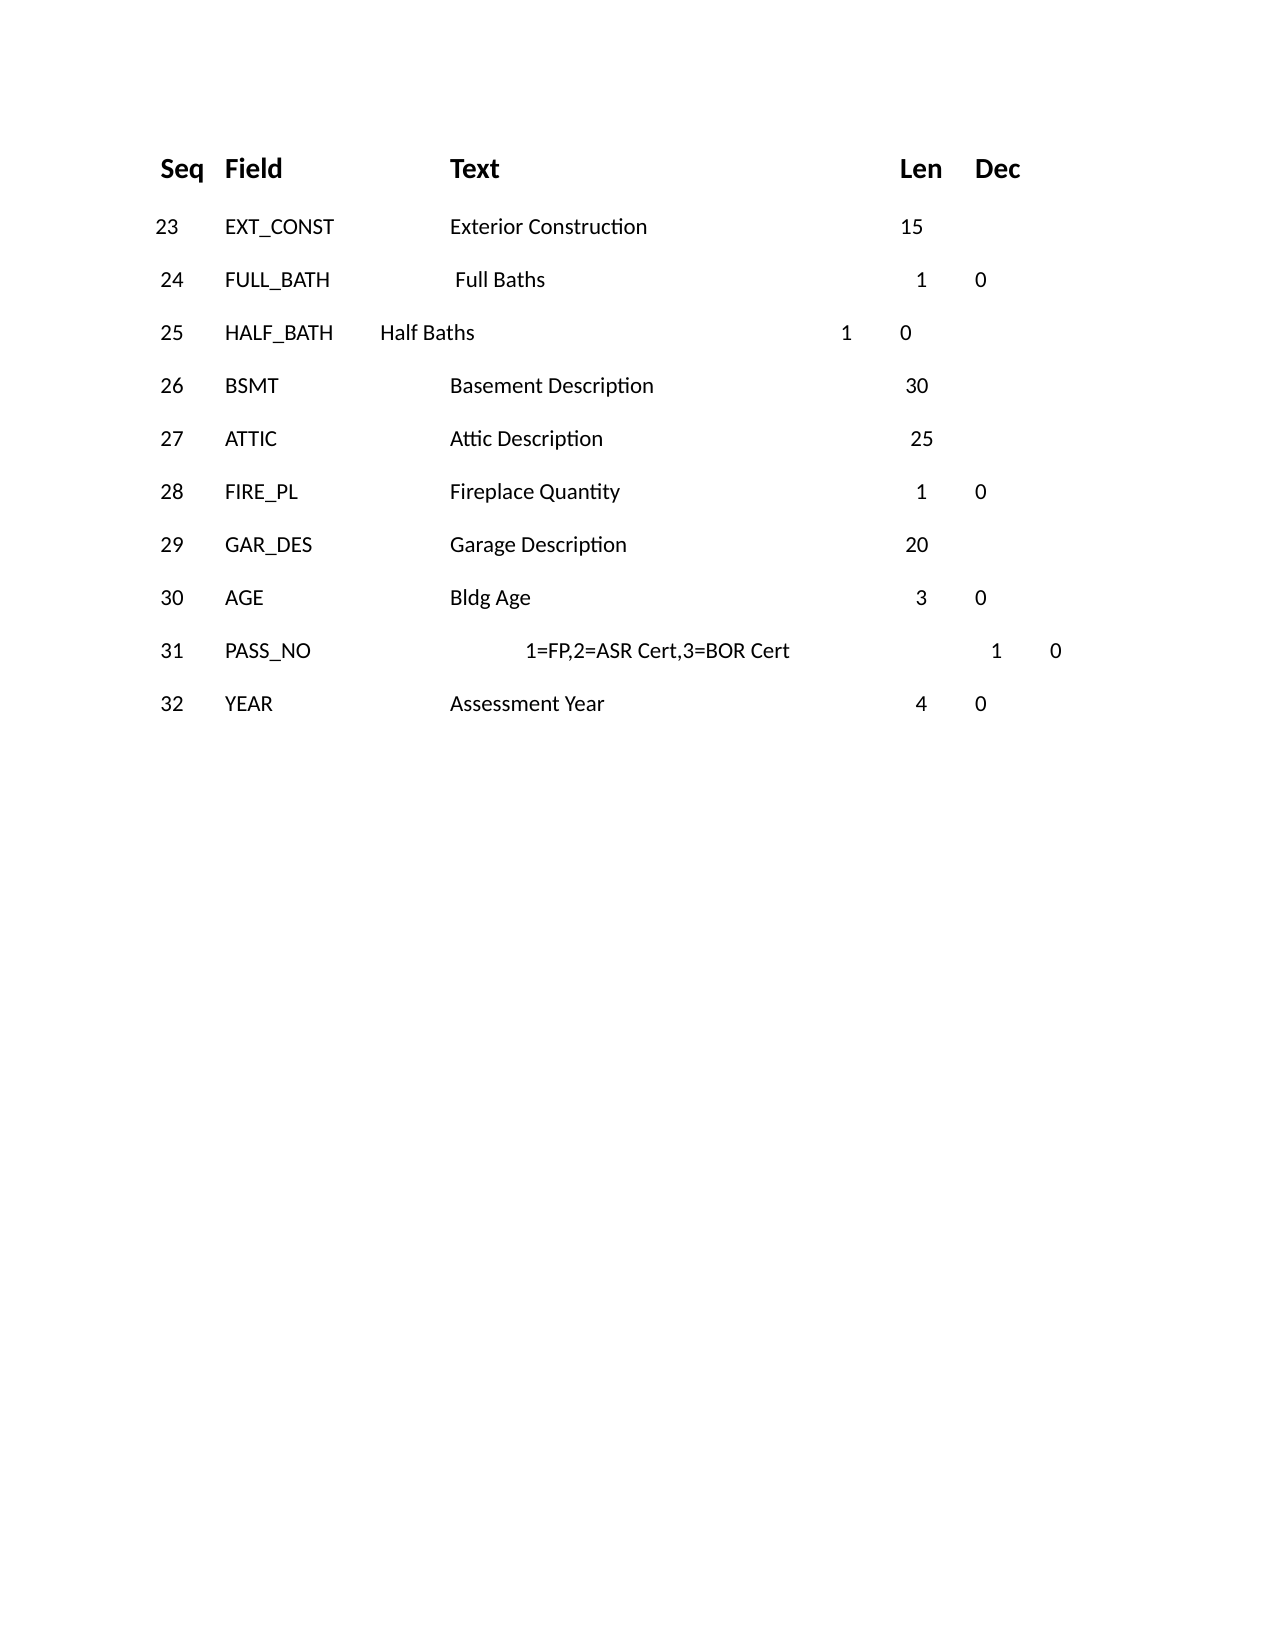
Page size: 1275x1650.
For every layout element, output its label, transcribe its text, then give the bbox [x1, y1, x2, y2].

text 29 GAR_DES Garage Description 20 [150, 530, 1125, 558]
text 23 EXT_CONST Exterior Construction 15 [150, 212, 1125, 240]
text 32 YEAR Assessment Year 4 0 [150, 689, 1125, 717]
text 28 FIRE_PL Fireplace Quantity 1 0 [150, 477, 1125, 505]
text 30 AGE Bldg Age 3 0 [150, 583, 1125, 611]
text 25 HALF_BATH Half Baths 1 0 [150, 318, 1125, 346]
text 26 BSMT Basement Description 30 [150, 371, 1125, 399]
text Seq Field Text Len Dec [150, 150, 1125, 186]
text 24 FULL_BATH Full Baths 1 0 [150, 265, 1125, 293]
text 27 ATTIC Attic Description 25 [150, 424, 1125, 452]
text 31 PASS_NO 1=FP,2=ASR Cert,3=BOR Cert 1 0 [150, 636, 1125, 664]
